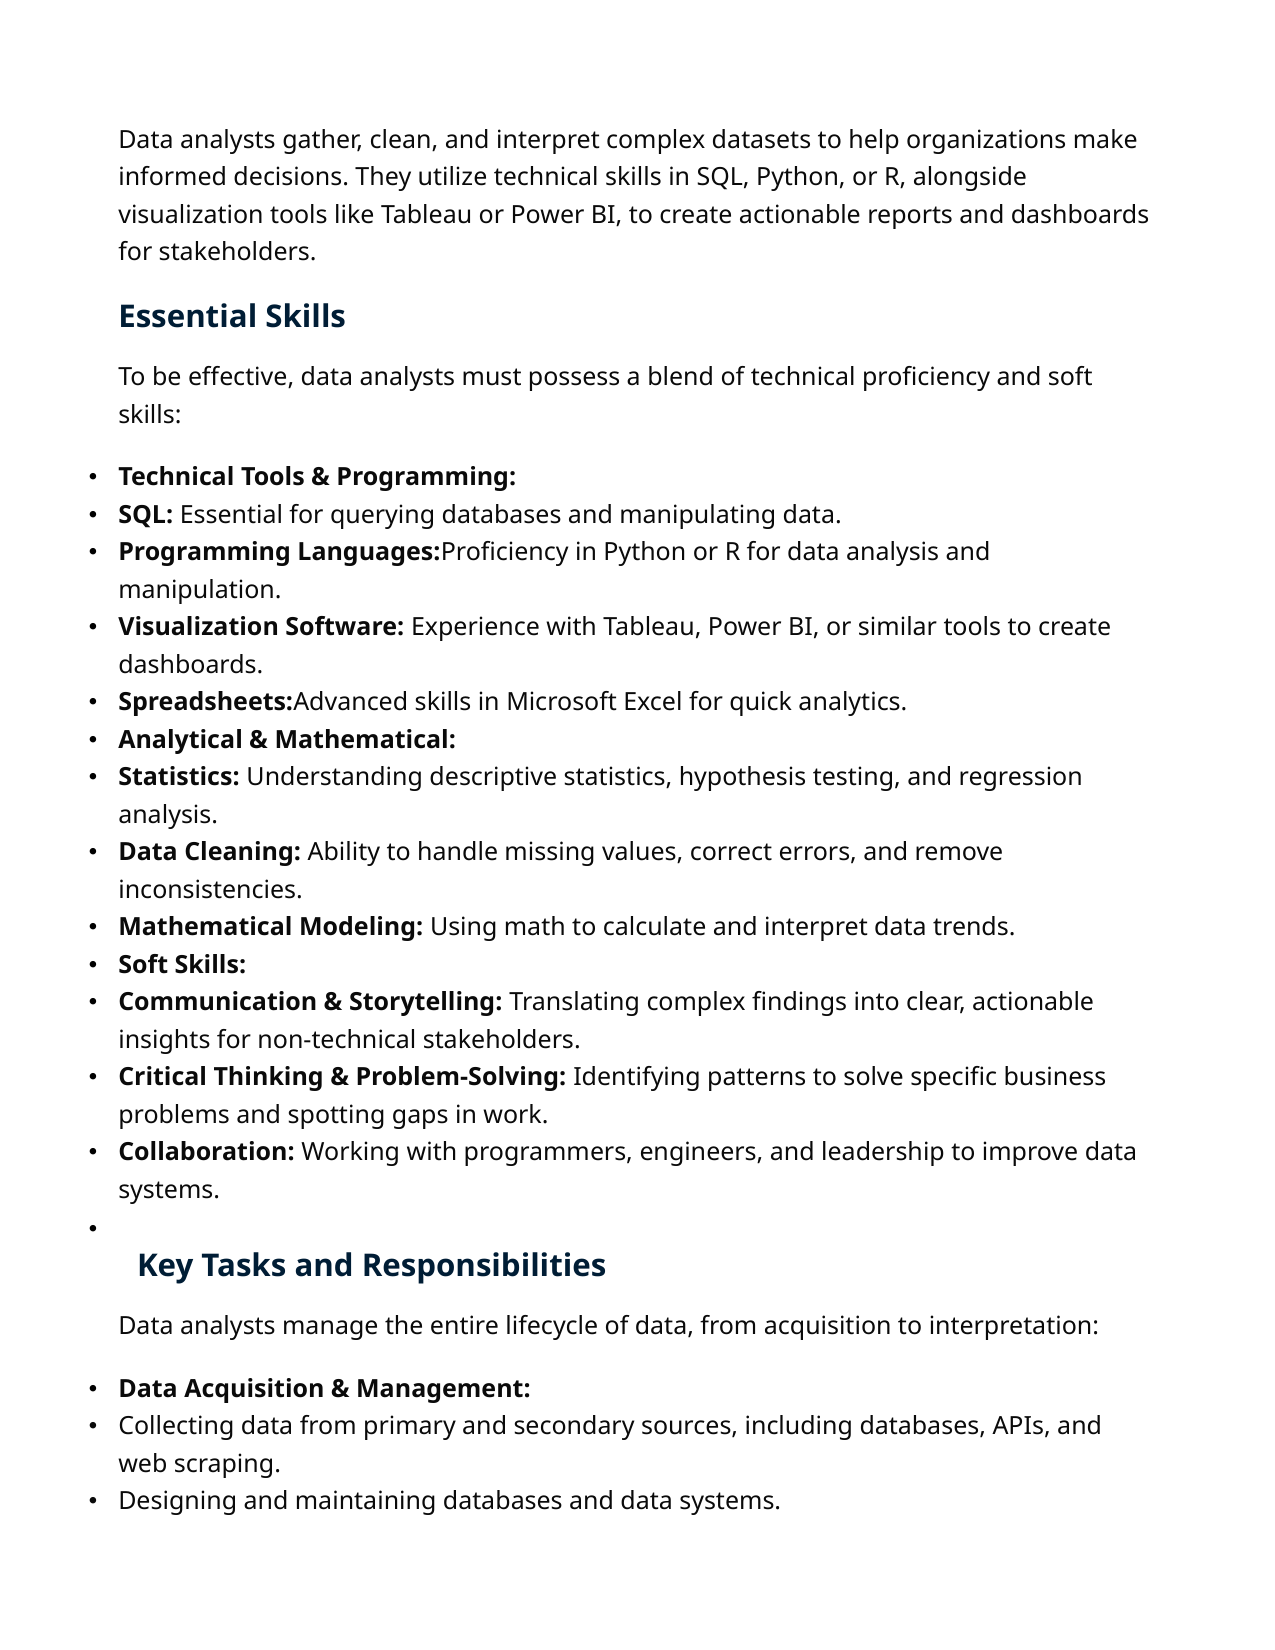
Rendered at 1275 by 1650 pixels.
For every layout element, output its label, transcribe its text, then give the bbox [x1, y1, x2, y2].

list Data Acquisition & Management: [118, 1367, 1157, 1404]
list Mathematical Modeling: Using math to calculate and interpret data trends. [118, 906, 1157, 943]
list Spreadsheets:Advanced skills in Microsoft Excel for quick analytics. [118, 681, 1157, 718]
list Technical Tools & Programming: [118, 456, 1157, 493]
list Soft Skills: [118, 943, 1157, 981]
text Data analysts gather, clean, and interpret complex datasets to help organizations make informed decisions. They utilize technical skills in SQL, Python, or R, alongside visualization tools like Tableau or Power BI, to create actionable reports and dashboards for stakeholders. [118, 118, 1157, 268]
list Statistics: Understanding descriptive statistics, hypothesis testing, and regression analysis. [118, 756, 1157, 831]
list Communication & Storytelling: Translating complex findings into clear, actionable insights for non-technical stakeholders. [118, 981, 1157, 1056]
list Visualization Software: Experience with Tableau, Power BI, or similar tools to create dashboards. [118, 606, 1157, 681]
list Programming Languages:Proficiency in Python or R for data analysis and manipulation. [118, 531, 1157, 606]
list Analytical & Mathematical: [118, 718, 1157, 756]
list Key Tasks and Responsibilities [118, 1243, 1157, 1286]
list Designing and maintaining databases and data systems. [118, 1479, 1157, 1517]
list Collaboration: Working with programmers, engineers, and leadership to improve data systems. [118, 1131, 1157, 1206]
text Essential Skills [118, 293, 1157, 337]
list SQL: Essential for querying databases and manipulating data. [118, 493, 1157, 531]
list Collecting data from primary and secondary sources, including databases, APIs, and web scraping. [118, 1404, 1157, 1479]
list Data Cleaning: Ability to handle missing values, correct errors, and remove inconsistencies. [118, 831, 1157, 906]
list Critical Thinking & Problem-Solving: Identifying patterns to solve specific business problems and spotting gaps in work. [118, 1056, 1157, 1131]
text Data analysts manage the entire lifecycle of data, from acquisition to interpretation: [118, 1304, 1157, 1342]
text To be effective, data analysts must possess a blend of technical proficiency and soft skills: [118, 356, 1157, 431]
